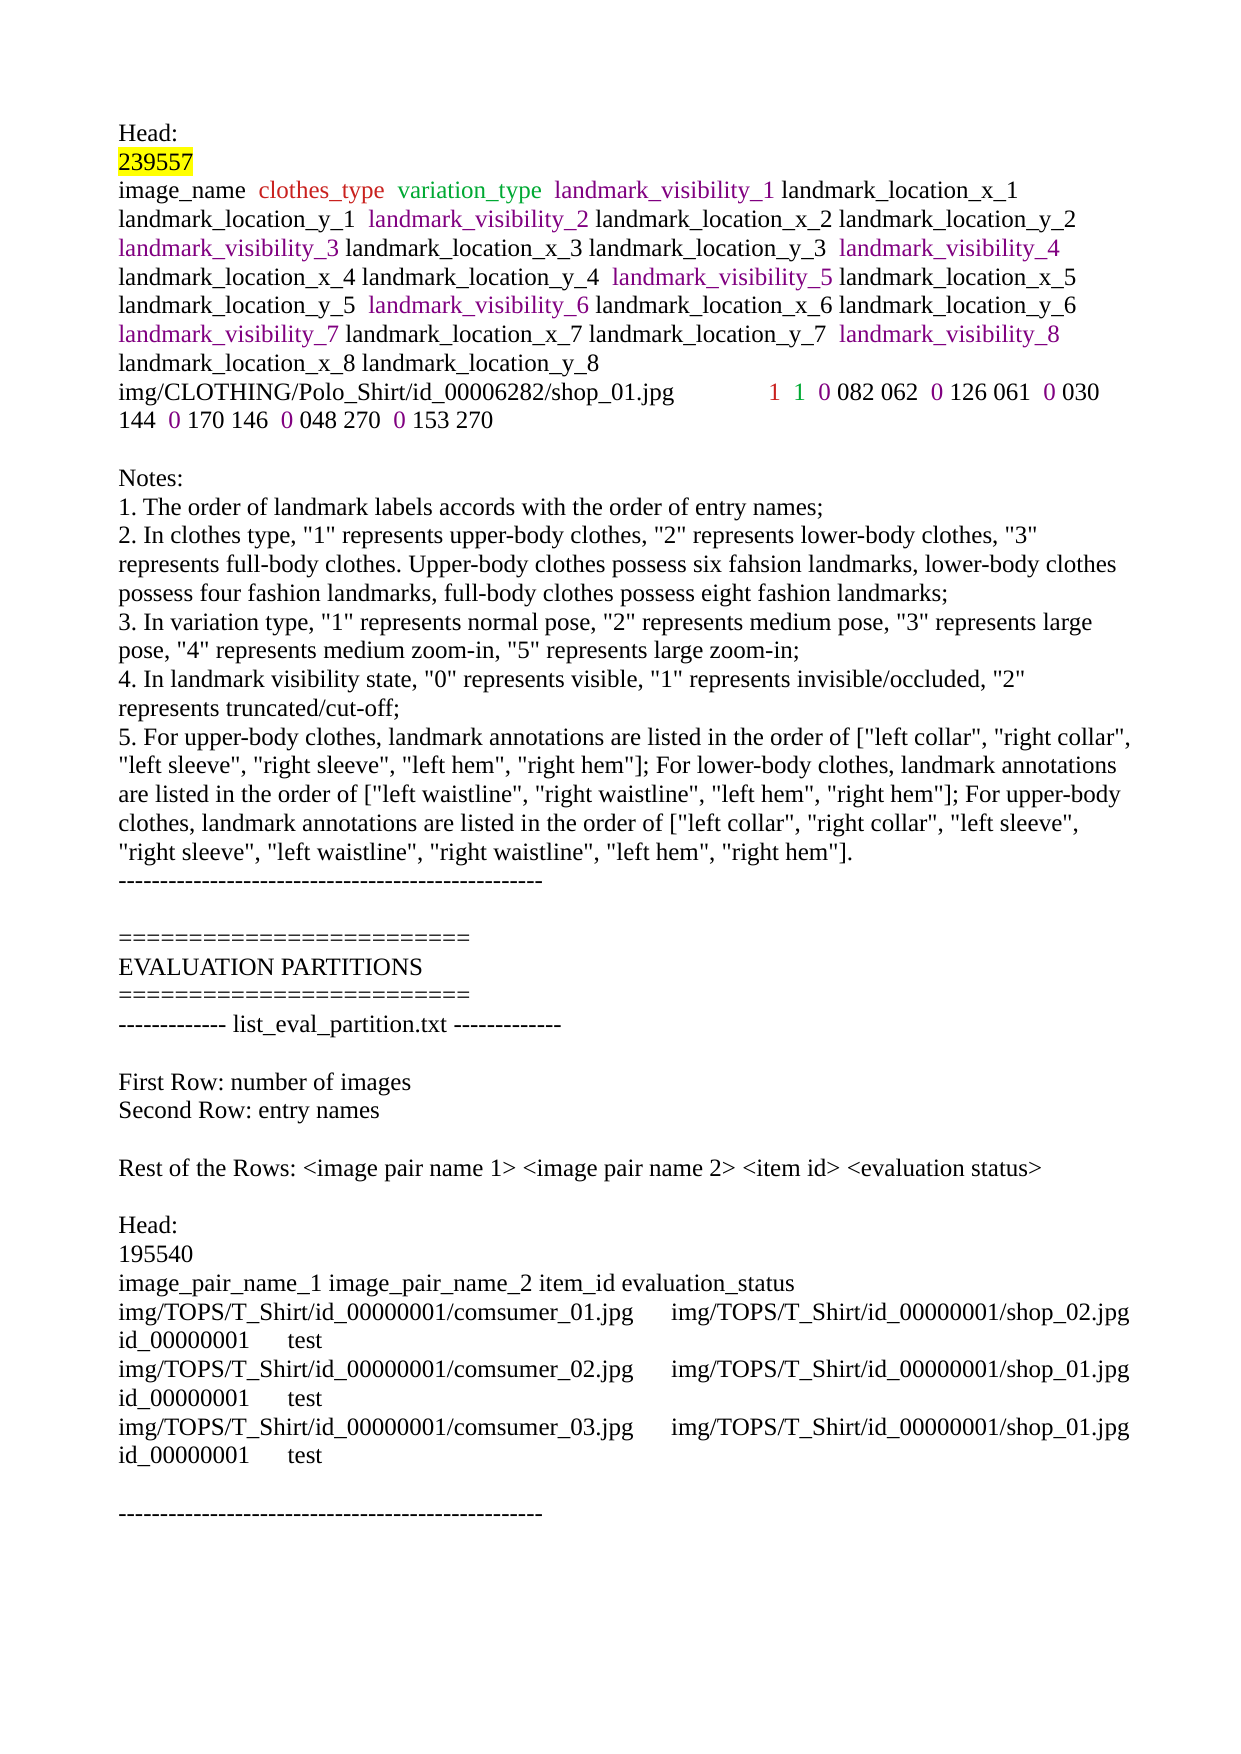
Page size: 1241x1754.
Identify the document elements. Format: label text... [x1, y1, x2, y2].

text --------------------------------------------------- [118, 1498, 1131, 1527]
text 239557 [118, 147, 1131, 176]
text 4. In landmark visibility state, "0" represents visible, "1" represents invisible/occluded, "2" represents truncated/cut-off; [118, 664, 1131, 722]
text Head: [118, 118, 1131, 147]
text 1. The order of landmark labels accords with the order of entry names; [118, 492, 1131, 521]
text Rest of the Rows: <image pair name 1> <image pair name 2> <item id> <evaluation status> [118, 1153, 1131, 1182]
text First Row: number of images [118, 1067, 1131, 1096]
text Notes: [118, 463, 1131, 492]
text Head: [118, 1211, 1131, 1239]
text image_name clothes_type variation_type landmark_visibility_1 landmark_location_x_1 landmark_location_y_1 landmark_visibility_2 landmark_location_x_2 landmark_location_y_2 landmark_visibility_3 landmark_location_x_3 landmark_location_y_3 landmark_visibility_4 landmark_location_x_4 landmark_location_y_4 landmark_visibility_5 landmark_location_x_5 landmark_location_y_5 landmark_visibility_6 landmark_location_x_6 landmark_location_y_6 landmark_visibility_7 landmark_location_x_7 landmark_location_y_7 landmark_visibility_8 landmark_location_x_8 landmark_location_y_8 [118, 176, 1131, 377]
text EVALUATION PARTITIONS [118, 952, 1131, 981]
text img/TOPS/T_Shirt/id_00000001/comsumer_02.jpg img/TOPS/T_Shirt/id_00000001/shop_01.jpg id_00000001 test [118, 1354, 1131, 1412]
text ========================= [118, 923, 1131, 952]
text ========================= [118, 981, 1131, 1009]
text image_pair_name_1 image_pair_name_2 item_id evaluation_status [118, 1268, 1131, 1297]
text 2. In clothes type, "1" represents upper-body clothes, "2" represents lower-body clothes, "3" represents full-body clothes. Upper-body clothes possess six fahsion landmarks, lower-body clothes possess four fashion landmarks, full-body clothes possess eight fashion landmarks; [118, 521, 1131, 607]
text Second Row: entry names [118, 1096, 1131, 1124]
text img/TOPS/T_Shirt/id_00000001/comsumer_03.jpg img/TOPS/T_Shirt/id_00000001/shop_01.jpg id_00000001 test [118, 1412, 1131, 1469]
text 5. For upper-body clothes, landmark annotations are listed in the order of ["left collar", "right collar", "left sleeve", "right sleeve", "left hem", "right hem"]; For lower-body clothes, landmark annotations are listed in the order of ["left waistline", "right waistline", "left hem", "right hem"]; For upper-body clothes, landmark annotations are listed in the order of ["left collar", "right collar", "left sleeve", "right sleeve", "left waistline", "right waistline", "left hem", "right hem"]. [118, 722, 1131, 866]
text img/CLOTHING/Polo_Shirt/id_00006282/shop_01.jpg 1 1 0 082 062 0 126 061 0 030 144 0 170 146 0 048 270 0 153 270 [118, 377, 1131, 434]
text img/TOPS/T_Shirt/id_00000001/comsumer_01.jpg img/TOPS/T_Shirt/id_00000001/shop_02.jpg id_00000001 test [118, 1297, 1131, 1354]
text --------------------------------------------------- [118, 866, 1131, 894]
text 3. In variation type, "1" represents normal pose, "2" represents medium pose, "3" represents large pose, "4" represents medium zoom-in, "5" represents large zoom-in; [118, 607, 1131, 664]
text 195540 [118, 1239, 1131, 1268]
text ------------- list_eval_partition.txt ------------- [118, 1009, 1131, 1038]
